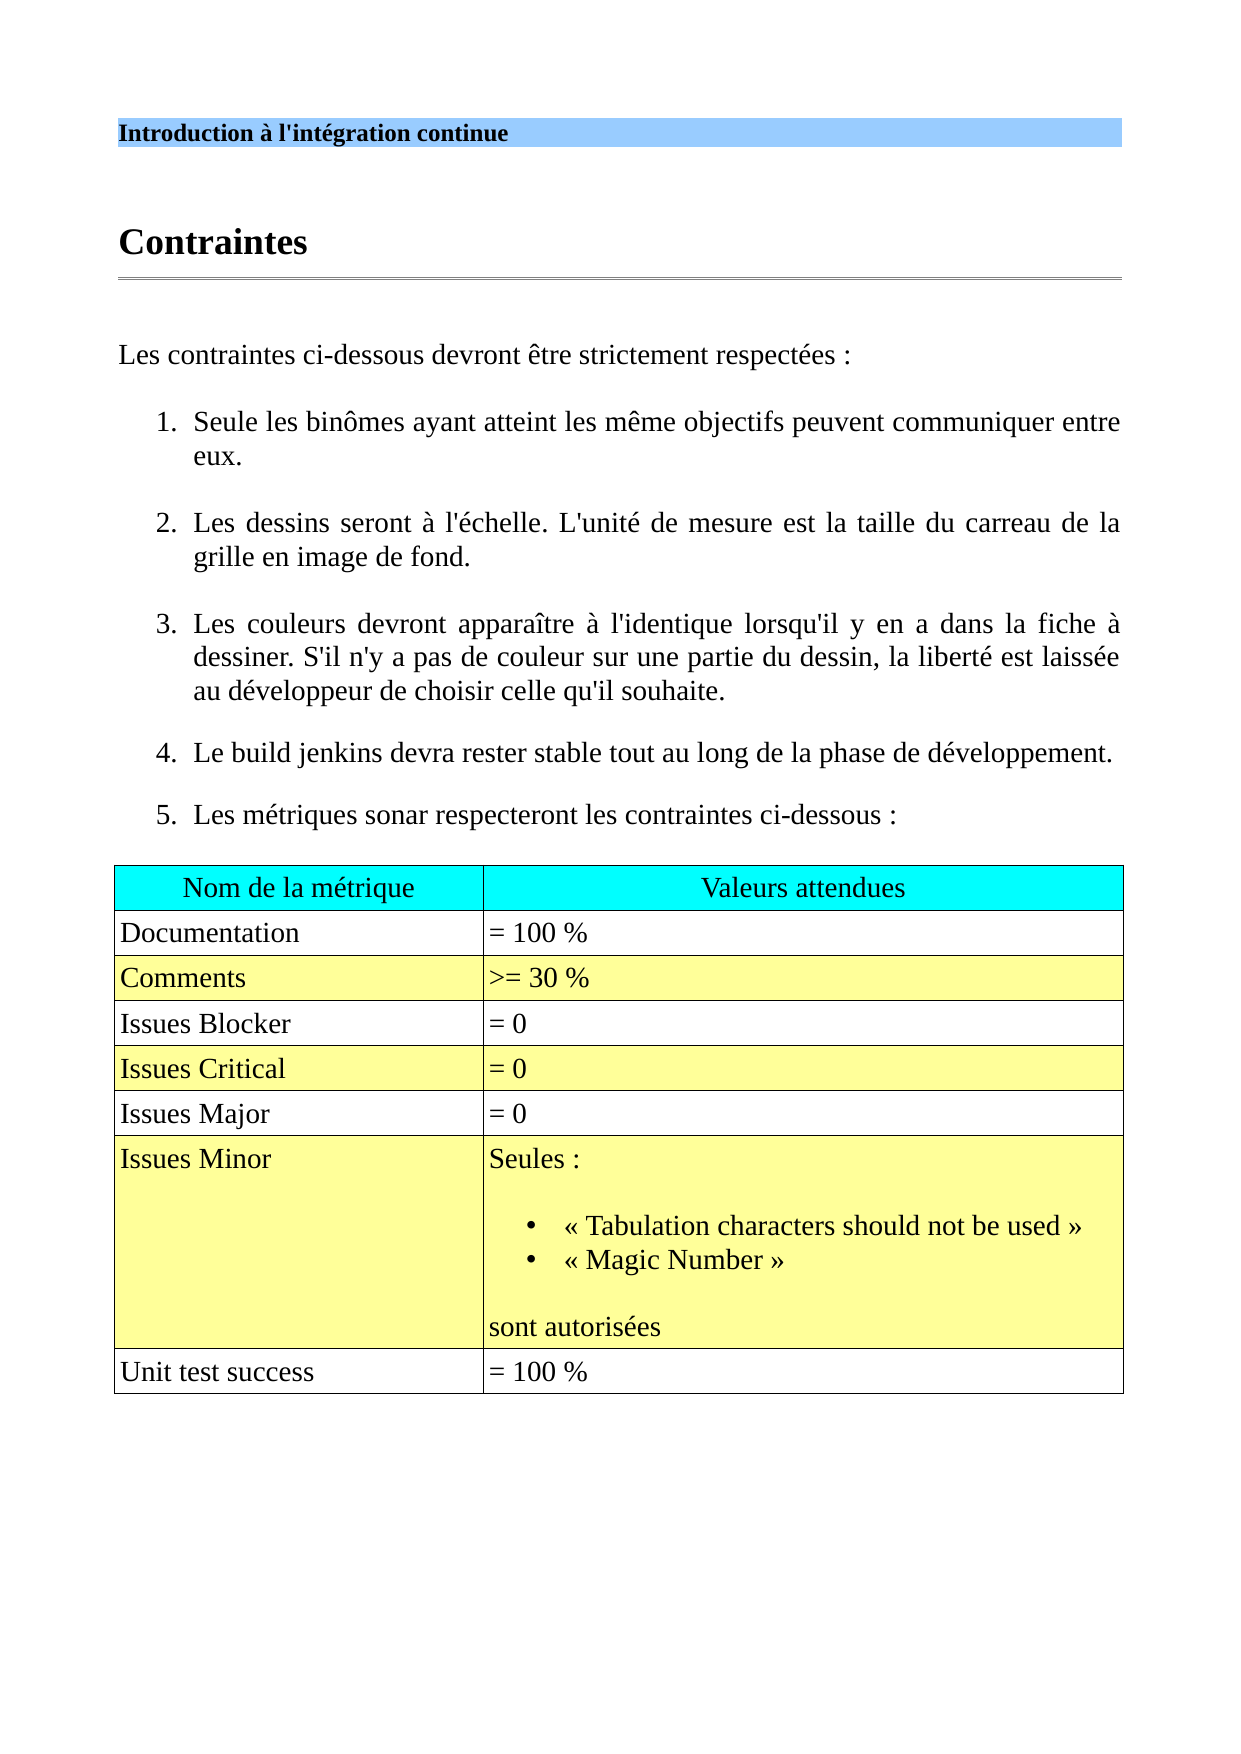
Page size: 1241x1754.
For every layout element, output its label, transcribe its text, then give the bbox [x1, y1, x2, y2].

table_cell = 0 [484, 1001, 1123, 1045]
table_cell Issues Critical [115, 1046, 483, 1090]
table_header Valeurs attendues [484, 866, 1123, 910]
table_cell = 0 [484, 1046, 1123, 1090]
list Les métriques sonar respecteront les contraintes ci-dessous : [156, 797, 1122, 831]
list Seule les binômes ayant atteint les même objectifs peuvent communiquer entre eux. [156, 404, 1122, 472]
table_cell Issues Blocker [115, 1001, 483, 1045]
table_cell Documentation [115, 911, 483, 955]
text Les contraintes ci-dessous devront être strictement respectées : [118, 337, 1122, 371]
table_cell Issues Major [115, 1091, 483, 1135]
text Contraintes [118, 219, 1122, 263]
table_cell = 0 [484, 1091, 1123, 1135]
list Les dessins seront à l'échelle. L'unité de mesure est la taille du carreau de la grille en image de fond. [156, 505, 1122, 572]
table_header Nom de la métrique [115, 866, 483, 910]
list Le build jenkins devra rester stable tout au long de la phase de développement. [156, 735, 1122, 769]
table_cell Seules : « Tabulation characters should not be used » « Magic Number » sont autorisées [484, 1136, 1123, 1348]
table_cell Issues Minor [115, 1136, 483, 1348]
list Les couleurs devront apparaître à l'identique lorsqu'il y en a dans la fiche à dessiner. S'il n'y a pas de couleur sur une partie du dessin, la liberté est laissée au développeur de choisir celle qu'il souhaite. [156, 606, 1122, 706]
table_cell >= 30 % [484, 956, 1123, 1000]
table_cell Unit test success [115, 1349, 483, 1393]
table_cell Comments [115, 956, 483, 1000]
table_cell = 100 % [484, 1349, 1123, 1393]
table_cell = 100 % [484, 911, 1123, 955]
